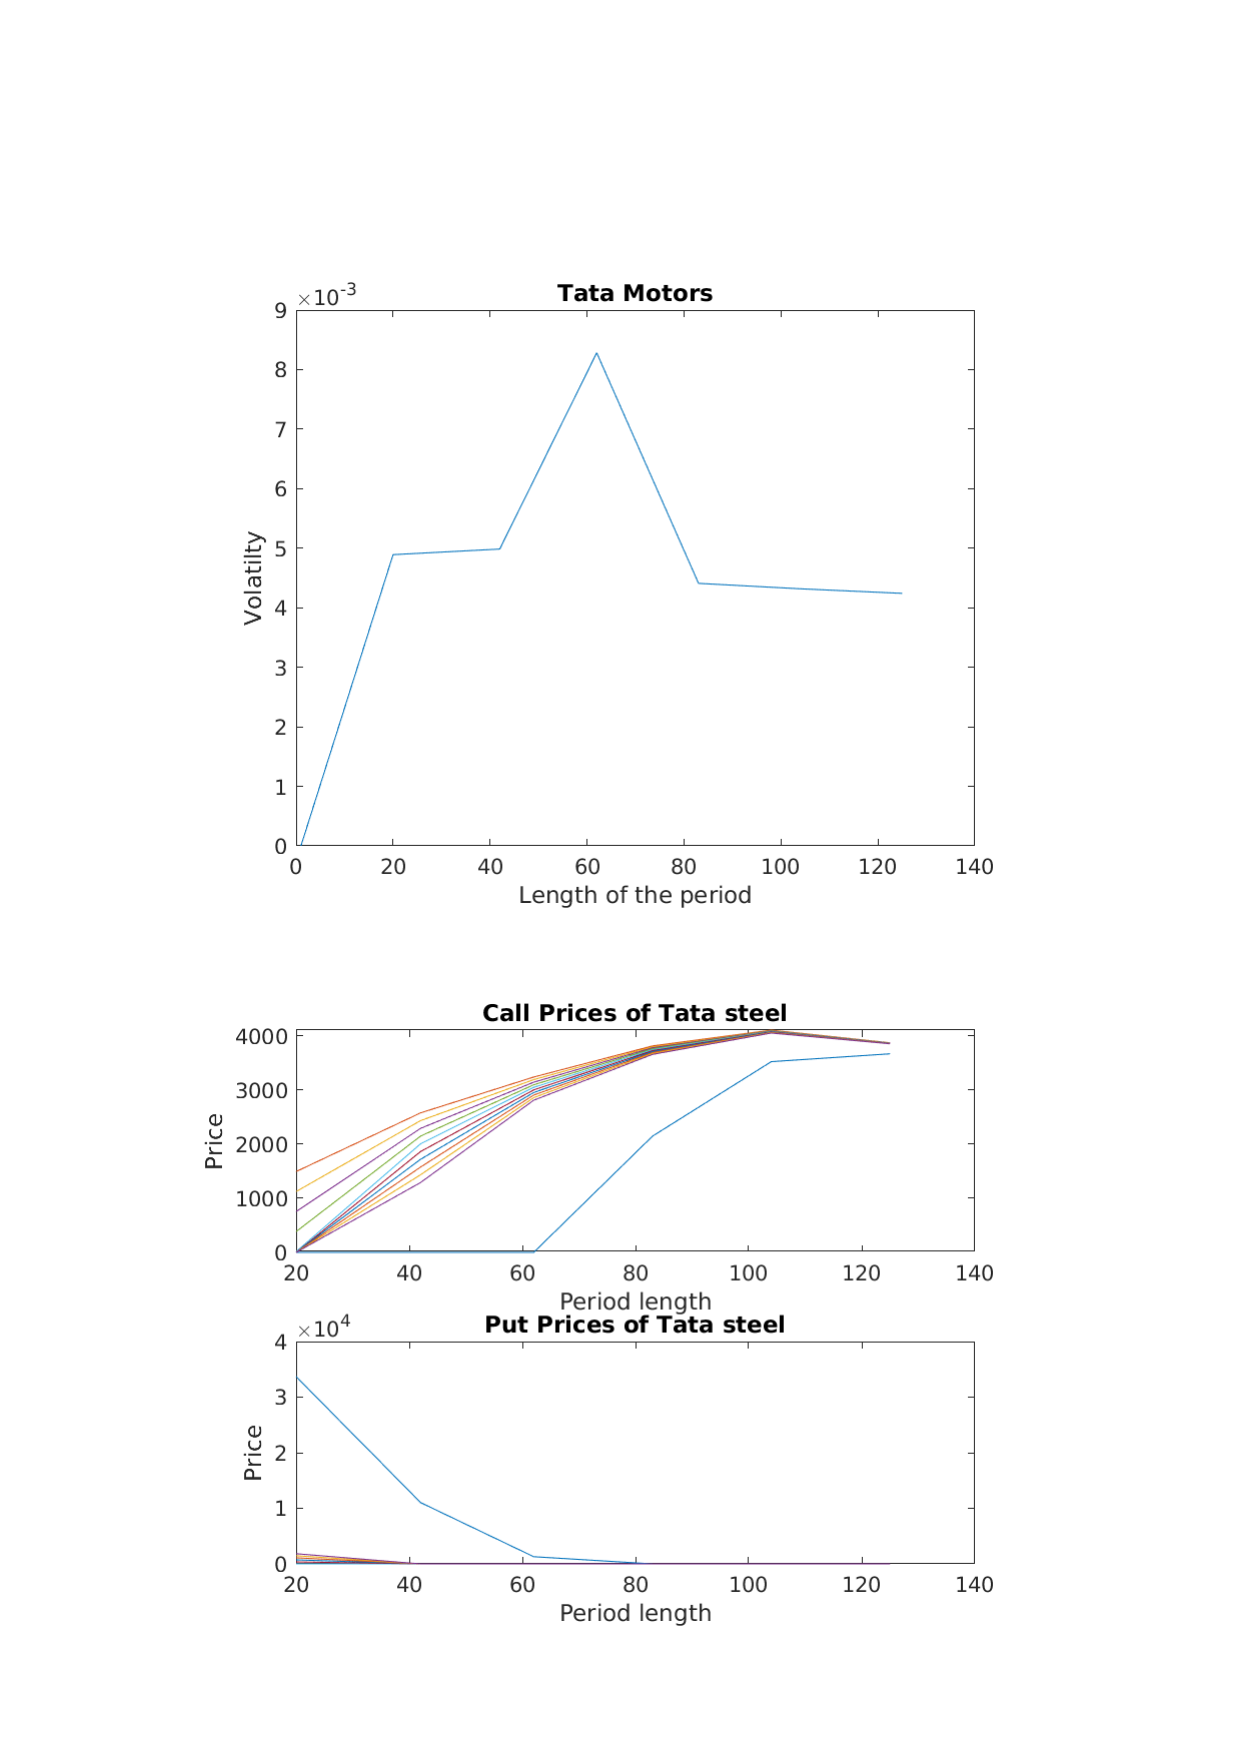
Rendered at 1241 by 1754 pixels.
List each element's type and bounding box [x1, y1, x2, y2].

picture [182, 980, 1058, 1637]
picture [182, 261, 1058, 918]
